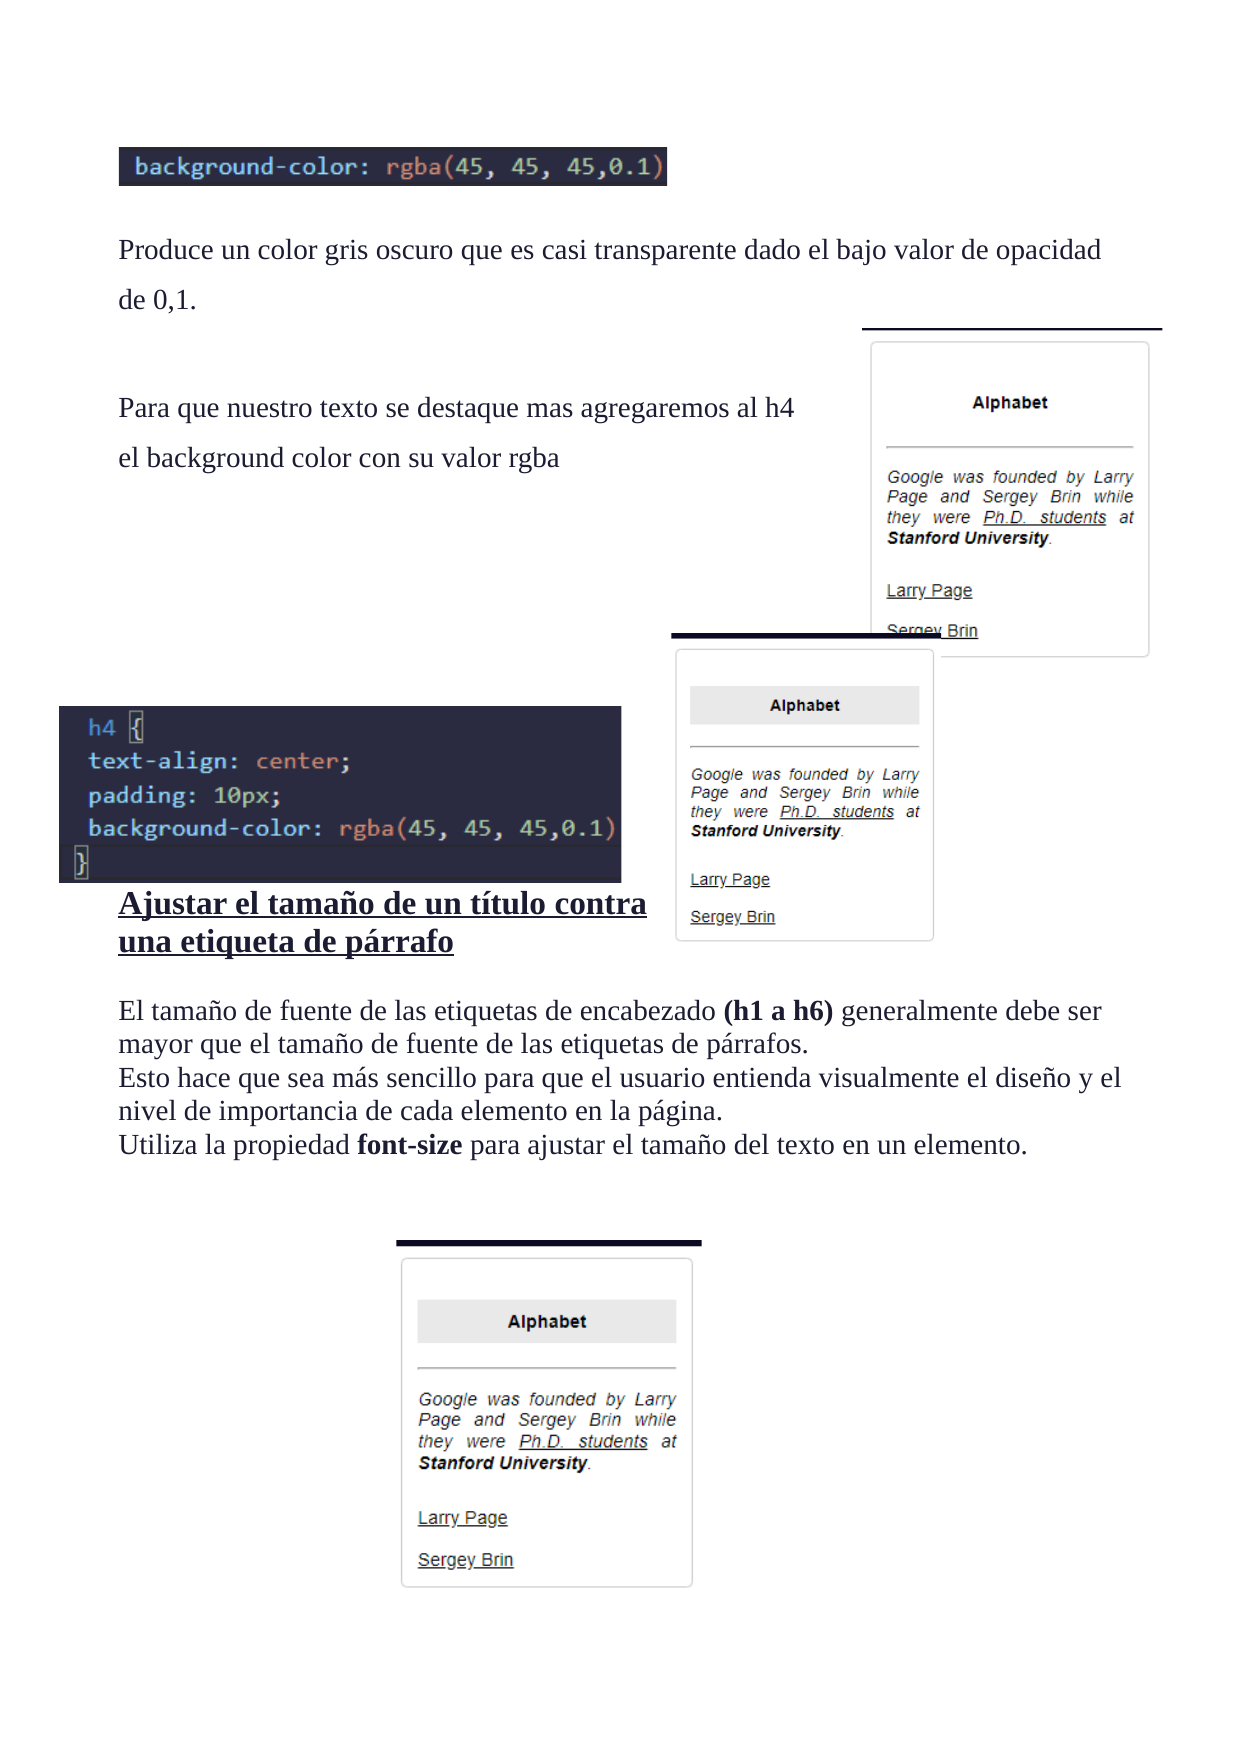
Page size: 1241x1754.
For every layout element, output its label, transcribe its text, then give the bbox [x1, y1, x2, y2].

picture [396, 1240, 702, 1603]
text Utiliza la propiedad font-size para ajustar el tamaño del texto en un elemento. [118, 1127, 1122, 1160]
text Esto hace que sea más sencillo para que el usuario entienda visualmente el diseño y el nivel de importancia de cada elemento en la página. [118, 1060, 1122, 1127]
text Para que nuestro texto se destaque mas agregaremos al h4 [118, 390, 862, 423]
text Produce un color gris oscuro que es casi transparente dado el bajo valor de opacidad de 0,1. [118, 232, 1122, 316]
picture [118, 147, 668, 186]
text el background color con su valor rgba [118, 440, 862, 473]
picture [59, 706, 622, 883]
text Ajustar el tamaño de un título contra una etiqueta de párrafo [118, 818, 1122, 959]
text El tamaño de fuente de las etiquetas de encabezado (h1 a h6) generalmente debe ser mayor que el tamaño de fuente de las etiquetas de párrafos. [118, 993, 1122, 1060]
picture [671, 328, 1163, 955]
